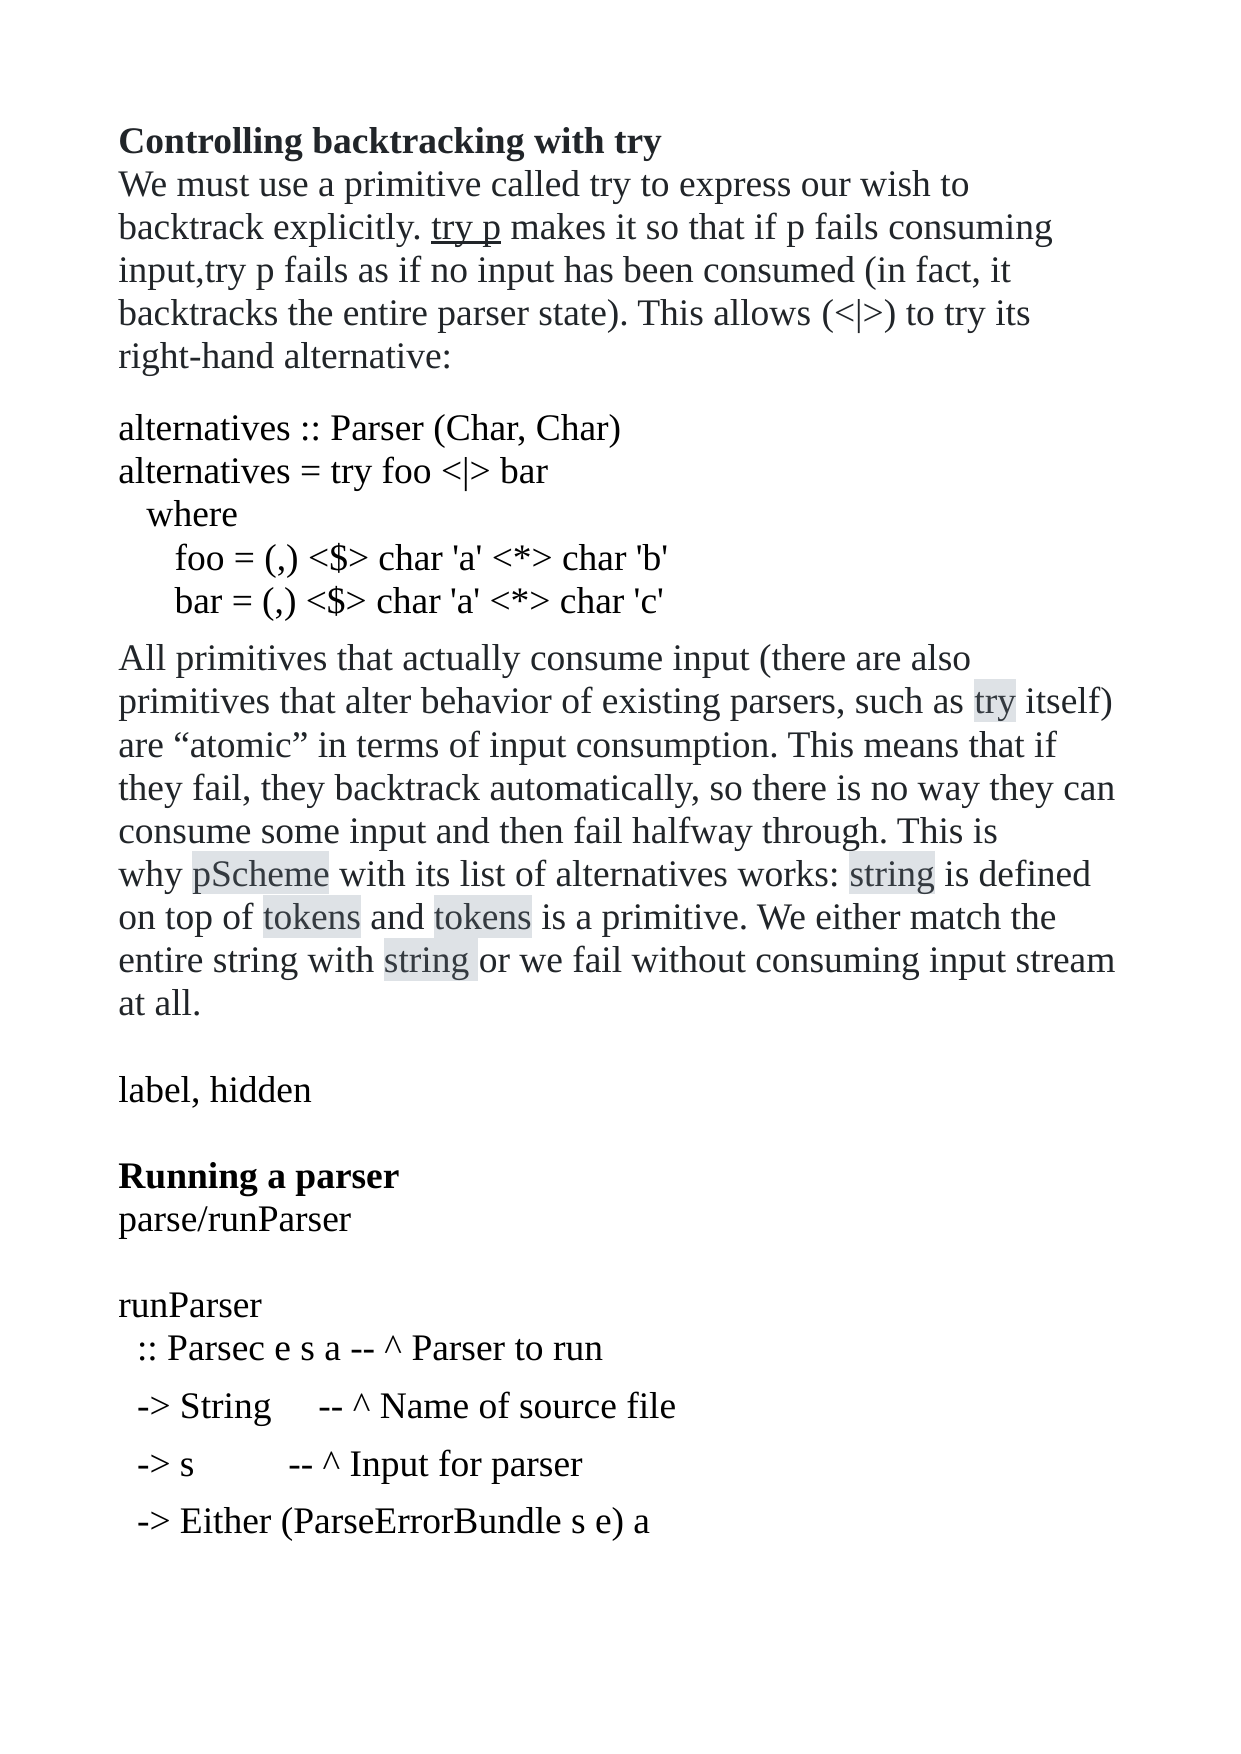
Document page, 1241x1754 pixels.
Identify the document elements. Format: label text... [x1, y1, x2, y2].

text Running a parser [118, 1153, 1122, 1196]
text Controlling backtracking with try [118, 118, 1122, 161]
text bar = (,) <$> char 'a' <*> char 'c' [118, 578, 1122, 621]
text runParser [118, 1283, 1122, 1326]
text -> String -- ^ Name of source file [118, 1383, 1122, 1427]
text :: Parsec e s a -- ^ Parser to run [118, 1326, 1122, 1369]
text -> s -- ^ Input for parser [118, 1441, 1122, 1484]
text parse/runParser [118, 1196, 1122, 1239]
text alternatives = try foo <|> bar [118, 449, 1122, 492]
text label, hidden [118, 1067, 1122, 1110]
text where [118, 492, 1122, 535]
text alternatives :: Parser (Char, Char) [118, 406, 1122, 449]
text foo = (,) <$> char 'a' <*> char 'b' [118, 535, 1122, 578]
text All primitives that actually consume input (there are also primitives that alter behavior of existing parsers, such as try itself) are “atomic” in terms of input consumption. This means that if they fail, they backtrack automatically, so there is no way they can consume some input and then fail halfway through. This is why pScheme with its list of alternatives works: string is defined on top of tokens and tokens is a primitive. We either match the entire string with string or we fail without consuming input stream at all. [118, 636, 1122, 1024]
text -> Either (ParseErrorBundle s e) a [118, 1499, 1122, 1542]
text We must use a primitive called try to express our wish to backtrack explicitly. try p makes it so that if p fails consuming input,try p fails as if no input has been consumed (in fact, it backtracks the entire parser state). This allows (<|>) to try its right-hand alternative: [118, 161, 1122, 377]
